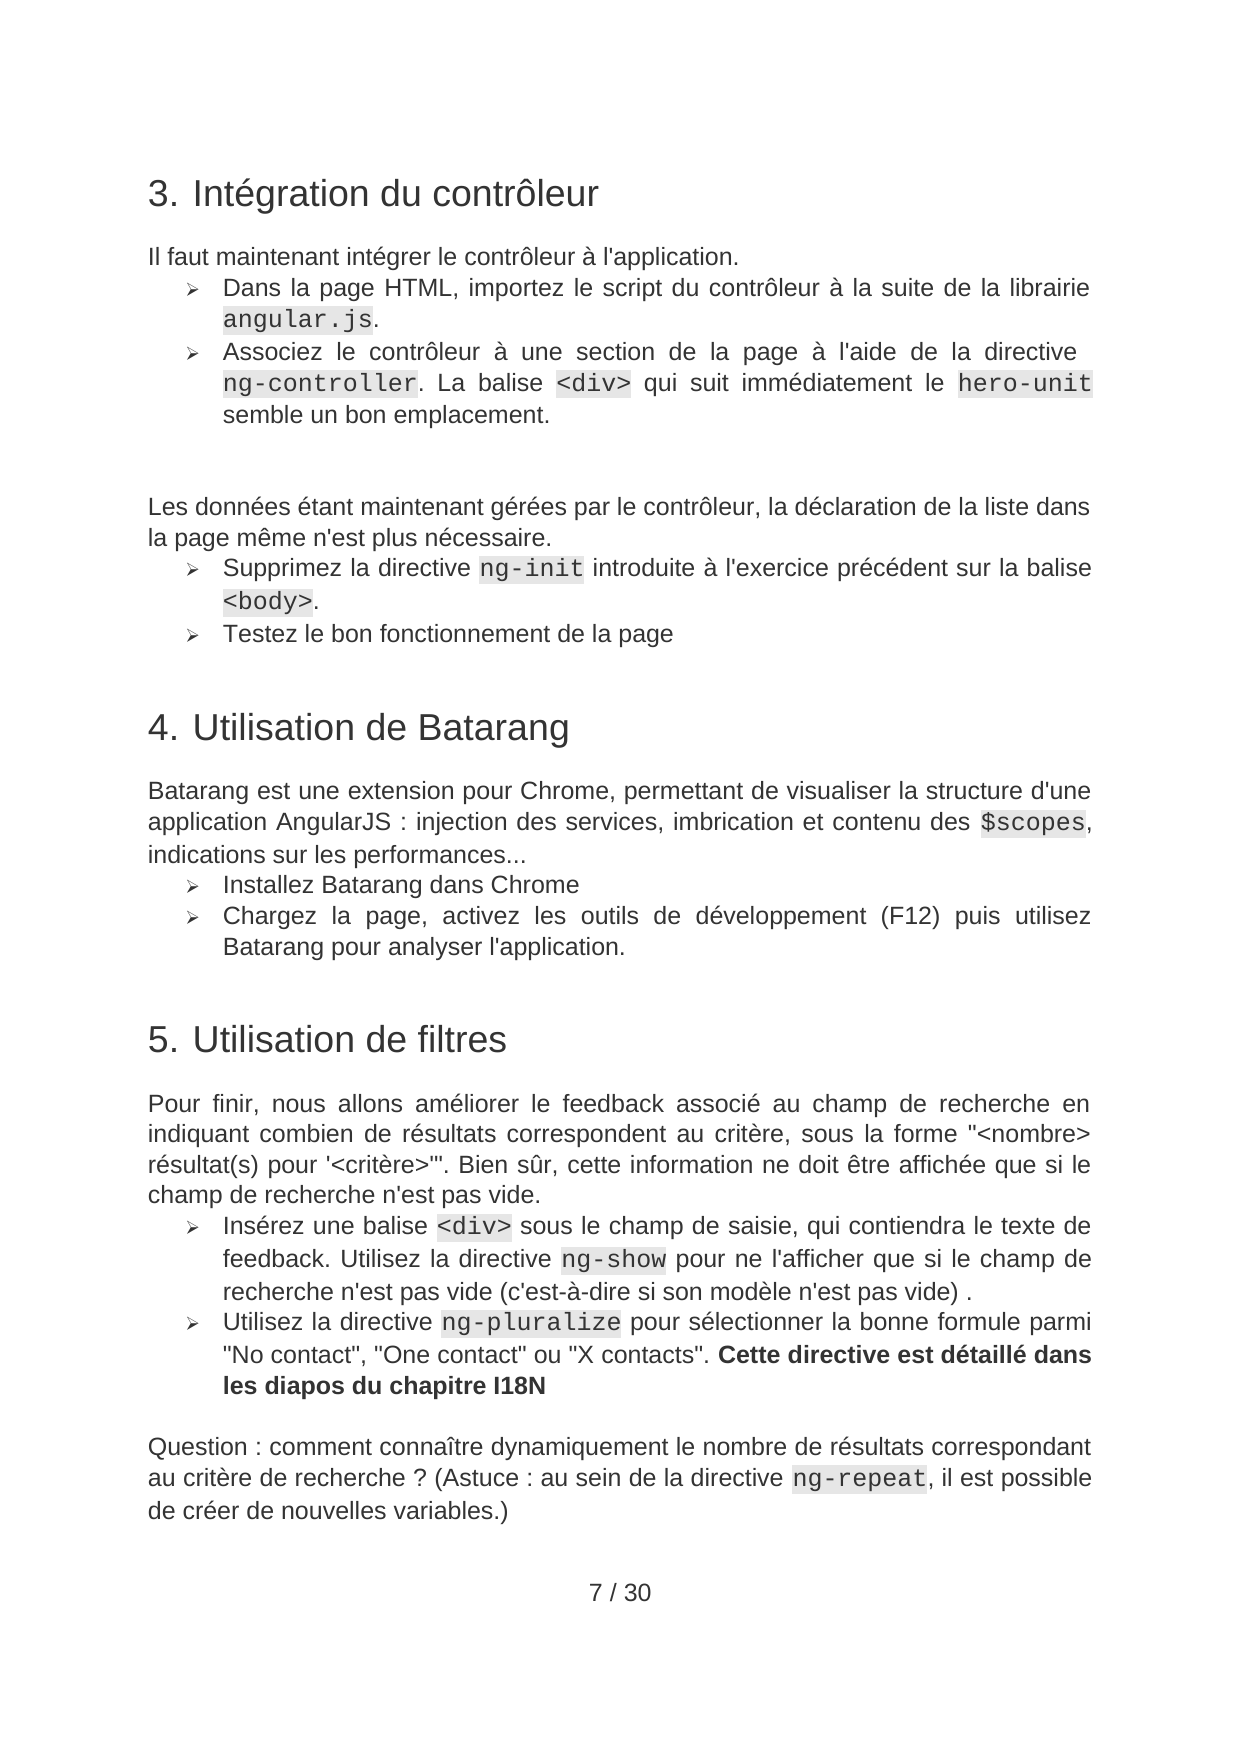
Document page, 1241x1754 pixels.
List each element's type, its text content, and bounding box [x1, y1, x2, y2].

text Question : comment connaître dynamiquement le nombre de résultats correspondant au critère de recherche ? (Astuce : au sein de la directive ng-repeat, il est possible de créer de nouvelles variables.) [148, 1433, 1092, 1524]
text Pour finir, nous allons améliorer le feedback associé au champ de recherche en indiquant combien de résultats correspondent au critère, sous la forme "<nombre> résultat(s) pour '<critère>'". Bien sûr, cette information ne doit être affichée que si le champ de recherche n'est pas vide. [148, 1089, 1092, 1209]
list Chargez la page, activez les outils de développement (F12) puis utilisez Batarang pour analyser l'application. [185, 902, 1092, 960]
text Les données étant maintenant gérées par le contrôleur, la déclaration de la liste dans la page même n'est plus nécessaire. [148, 493, 1092, 552]
subtitle Utilisation de Batarang [148, 706, 1092, 748]
list Testez le bon fonctionnement de la page [185, 620, 1092, 648]
text Il faut maintenant intégrer le contrôleur à l'application. [148, 243, 1092, 271]
subtitle Utilisation de filtres [148, 1018, 1092, 1060]
list Utilisez la directive ng-pluralize pour sélectionner la bonne formule parmi "No contact", "One contact" ou "X contacts". Cette directive est détaillé dans les diapos du chapitre I18N [185, 1308, 1092, 1399]
list Supprimez la directive ng-init introduite à l'exercice précédent sur la balise <body>. [185, 554, 1092, 617]
list Insérez une balise <div> sous le champ de saisie, qui contiendra le texte de feedback. Utilisez la directive ng-show pour ne l'afficher que si le champ de recherche n'est pas vide (c'est-à-dire si son modèle n'est pas vide) . [185, 1212, 1092, 1306]
subtitle Intégration du contrôleur [148, 172, 1092, 214]
list Associez le contrôleur à une section de la page à l'aide de la directive ng-controller. La balise <div> qui suit immédiatement le hero-unit semble un bon emplacement. [185, 338, 1092, 429]
list Dans la page HTML, importez le script du contrôleur à la suite de la librairie angular.js. [185, 274, 1092, 335]
list Installez Batarang dans Chrome [185, 871, 1092, 899]
text Batarang est une extension pour Chrome, permettant de visualiser la structure d'une application AngularJS : injection des services, imbrication et contenu des $scopes, indications sur les performances... [148, 777, 1092, 868]
